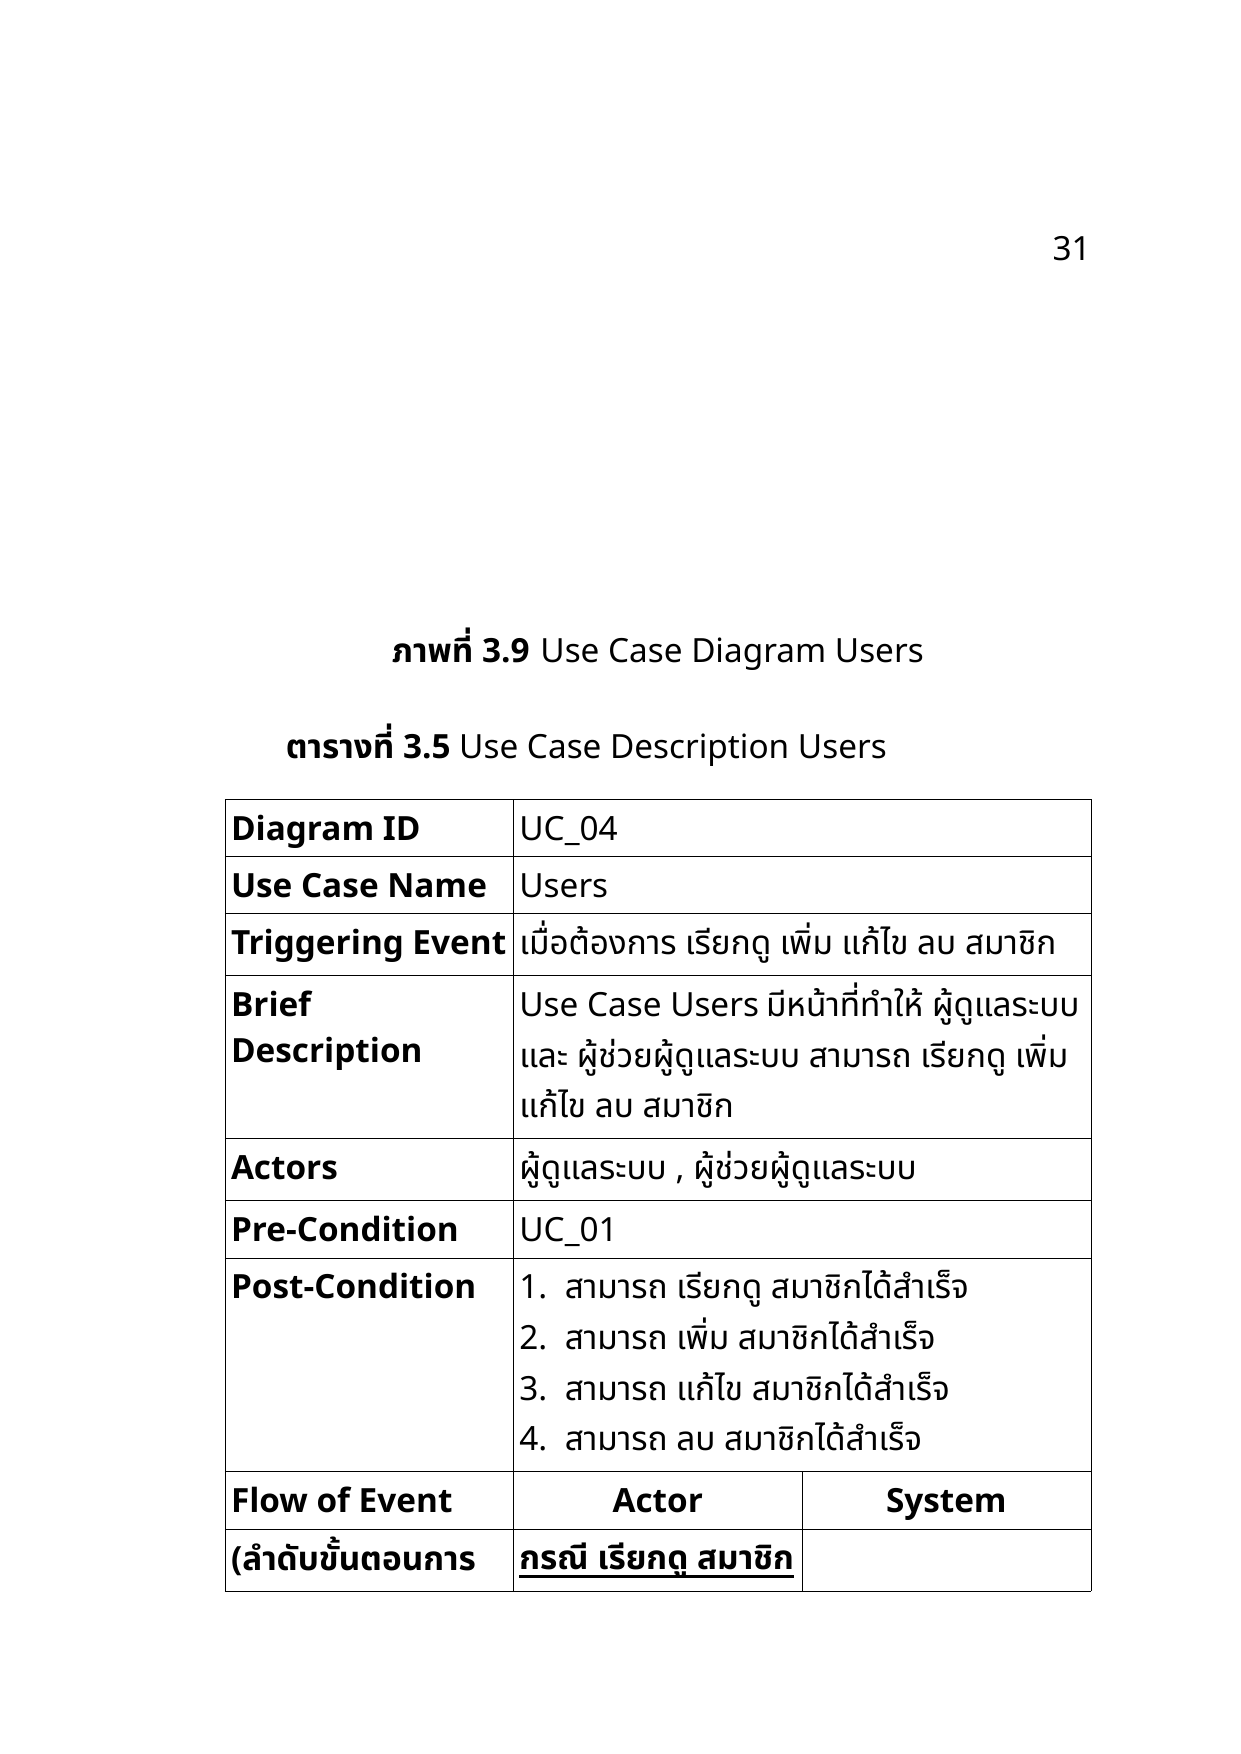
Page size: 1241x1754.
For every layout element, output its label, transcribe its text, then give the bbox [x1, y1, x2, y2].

table_cell [803, 1530, 1091, 1591]
table_cell Triggering Event [226, 914, 513, 975]
table_cell (ลำดับขั้นตอนการ [226, 1530, 513, 1591]
table_cell Actors [226, 1139, 513, 1200]
table_cell Pre-Condition [226, 1201, 513, 1257]
table_cell ผู้ดูแลระบบ , ผู้ช่วยผู้ดูแลระบบ [514, 1139, 1091, 1200]
table_cell Brief Description [226, 976, 513, 1138]
table_cell System [803, 1472, 1091, 1528]
table_cell UC_01 [514, 1201, 1091, 1257]
table_cell Use Case Name [226, 857, 513, 913]
table_header UC_04 [514, 800, 1091, 856]
table_header Diagram ID [226, 800, 513, 856]
text ตารางที่ 3.5 Use Case Description Users [225, 723, 1091, 774]
table_cell เมื่อต้องการ เรียกดู เพิ่ม แก้ไข ลบ สมาชิก [514, 914, 1091, 975]
table_cell Post-Condition [226, 1259, 513, 1471]
table_cell 1. สามารถ เรียกดู สมาชิกได้สำเร็จ 2. สามารถ เพิ่ม สมาชิกได้สำเร็จ 3. สามารถ แก้ไข สมาชิกได้สำเร็จ 4. สามารถ ลบ สมาชิกได้สำเร็จ [514, 1259, 1091, 1471]
table_cell Users [514, 857, 1091, 913]
table_cell Use Case Usersมีหน้าที่ทำให้ ผู้ดูแลระบบ และ ผู้ช่วยผู้ดูแลระบบ สามารถ เรียกดู เพิ่ม แก้ไข ลบ สมาชิก [514, 976, 1091, 1138]
text ภาพที่ 3.9 Use Case Diagram Users [225, 618, 1091, 678]
table_cell Flow of Event [226, 1472, 513, 1528]
table_cell กรณี เรียกดู สมาชิก [514, 1530, 802, 1591]
table_cell Actor [514, 1472, 802, 1528]
